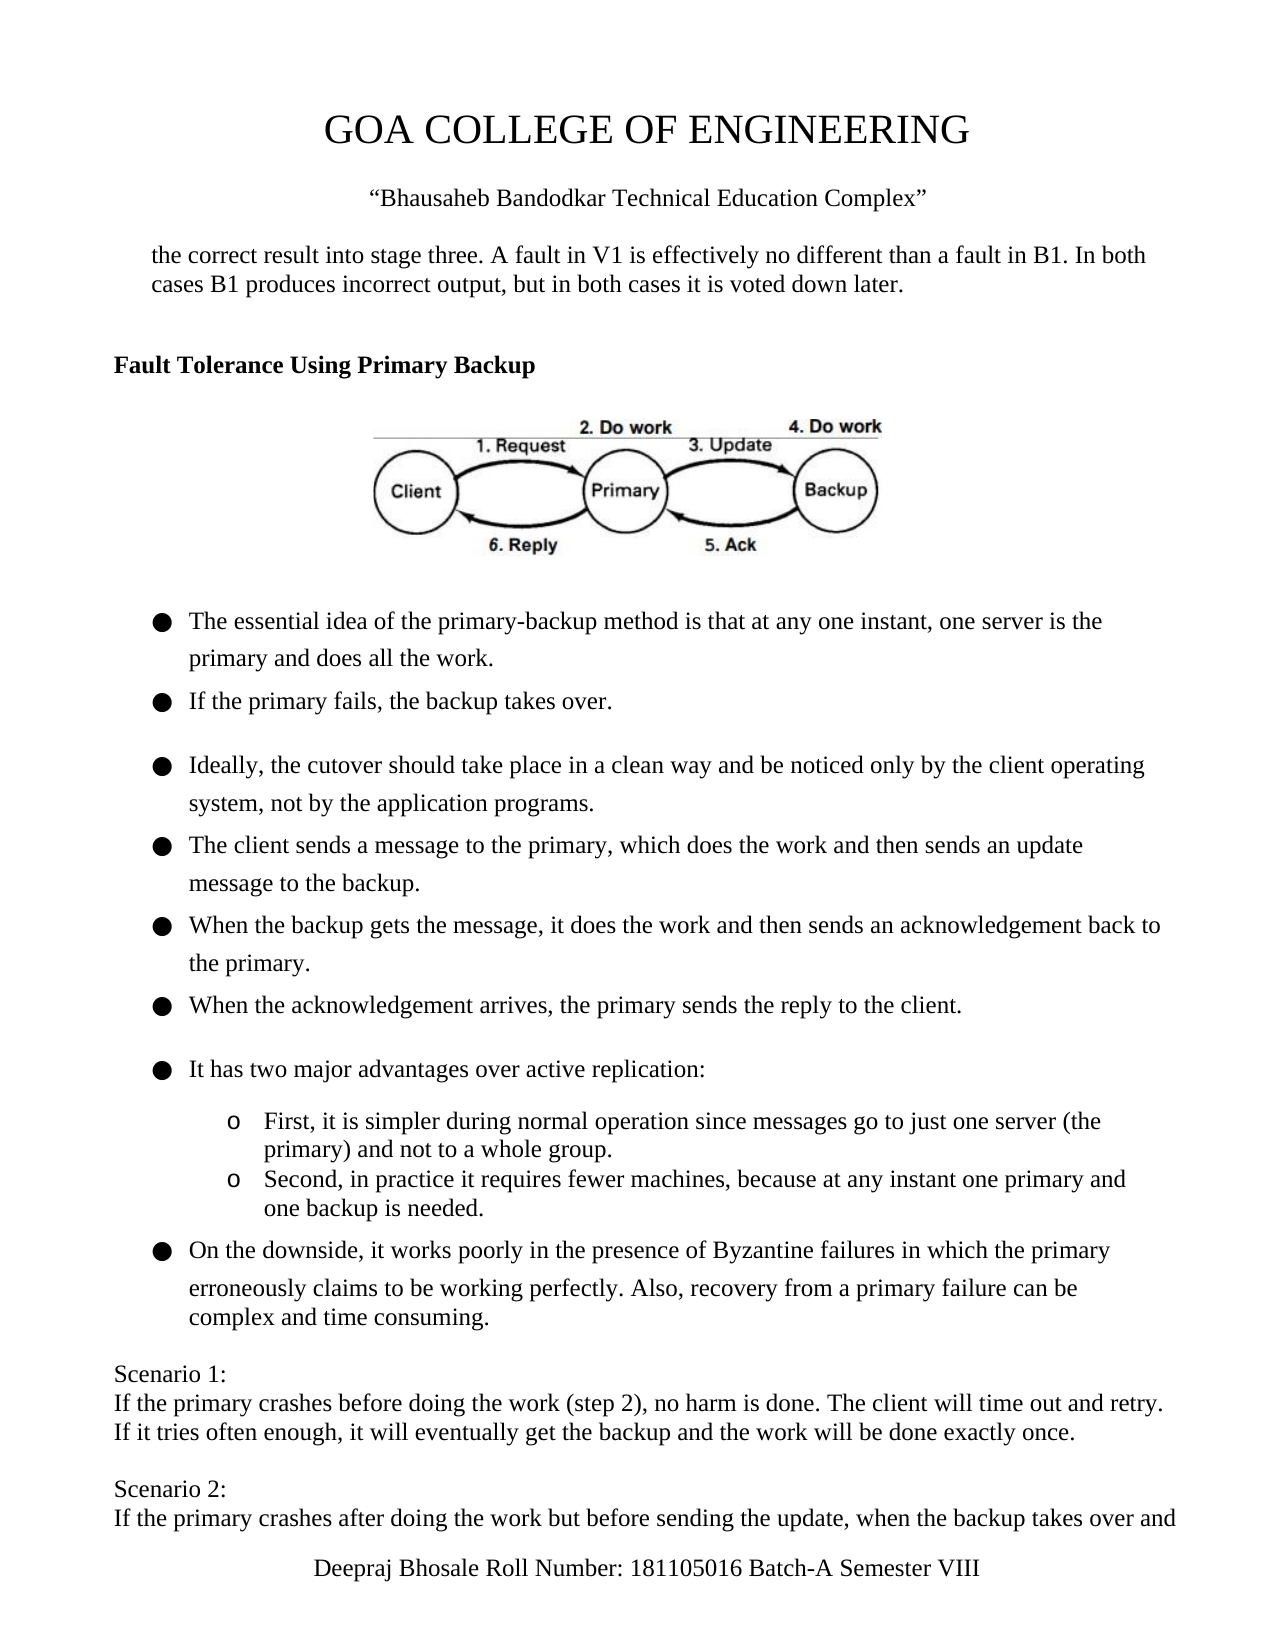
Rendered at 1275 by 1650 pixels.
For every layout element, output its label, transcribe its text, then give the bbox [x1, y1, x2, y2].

list Second, in practice it requires fewer machines, because at any instant one primary and one backup is needed. [226, 1164, 1159, 1221]
picture [373, 419, 882, 556]
list Ideally, the cutover should take place in a clean way and be noticed only by the client operating system, not by the application programs. [151, 737, 1172, 817]
list The client sends a message to the primary, which does the work and then sends an update message to the backup. [151, 817, 1121, 897]
list It has two major advantages over active replication: [151, 1041, 1191, 1092]
text Scenario 1: [113, 1359, 1191, 1388]
subtitle Fault Tolerance Using Primary Backup [113, 350, 1191, 379]
list When the acknowledgement arrives, the primary sends the reply to the client. [151, 977, 1191, 1028]
text If the primary crashes after doing the work but before sending the update, when the backup takes over and [113, 1503, 1177, 1532]
list First, it is simpler during normal operation since messages go to just one server (the primary) and not to a whole group. [226, 1106, 1127, 1163]
text Scenario 2: [113, 1474, 1191, 1503]
list When the backup gets the message, it does the work and then sends an acknowledgement back to the primary. [151, 897, 1177, 977]
list If the primary fails, the backup takes over. [151, 672, 1191, 723]
list The essential idea of the primary-backup method is that at any one instant, one server is the primary and does all the work. [151, 592, 1140, 672]
list On the downside, it works poorly in the presence of Byzantine failures in which the primary erroneously claims to be working perfectly. Also, recovery from a primary failure can be complex and time consuming. [151, 1222, 1130, 1330]
text the correct result into stage three. A fault in V1 is effectively no different than a fault in B1. In both cases B1 produces incorrect output, but in both cases it is voted down later. [151, 240, 1168, 297]
text If the primary crashes before doing the work (step 2), no harm is done. The client will time out and retry. If it tries often enough, it will eventually get the backup and the work will be done exactly once. [113, 1388, 1180, 1446]
